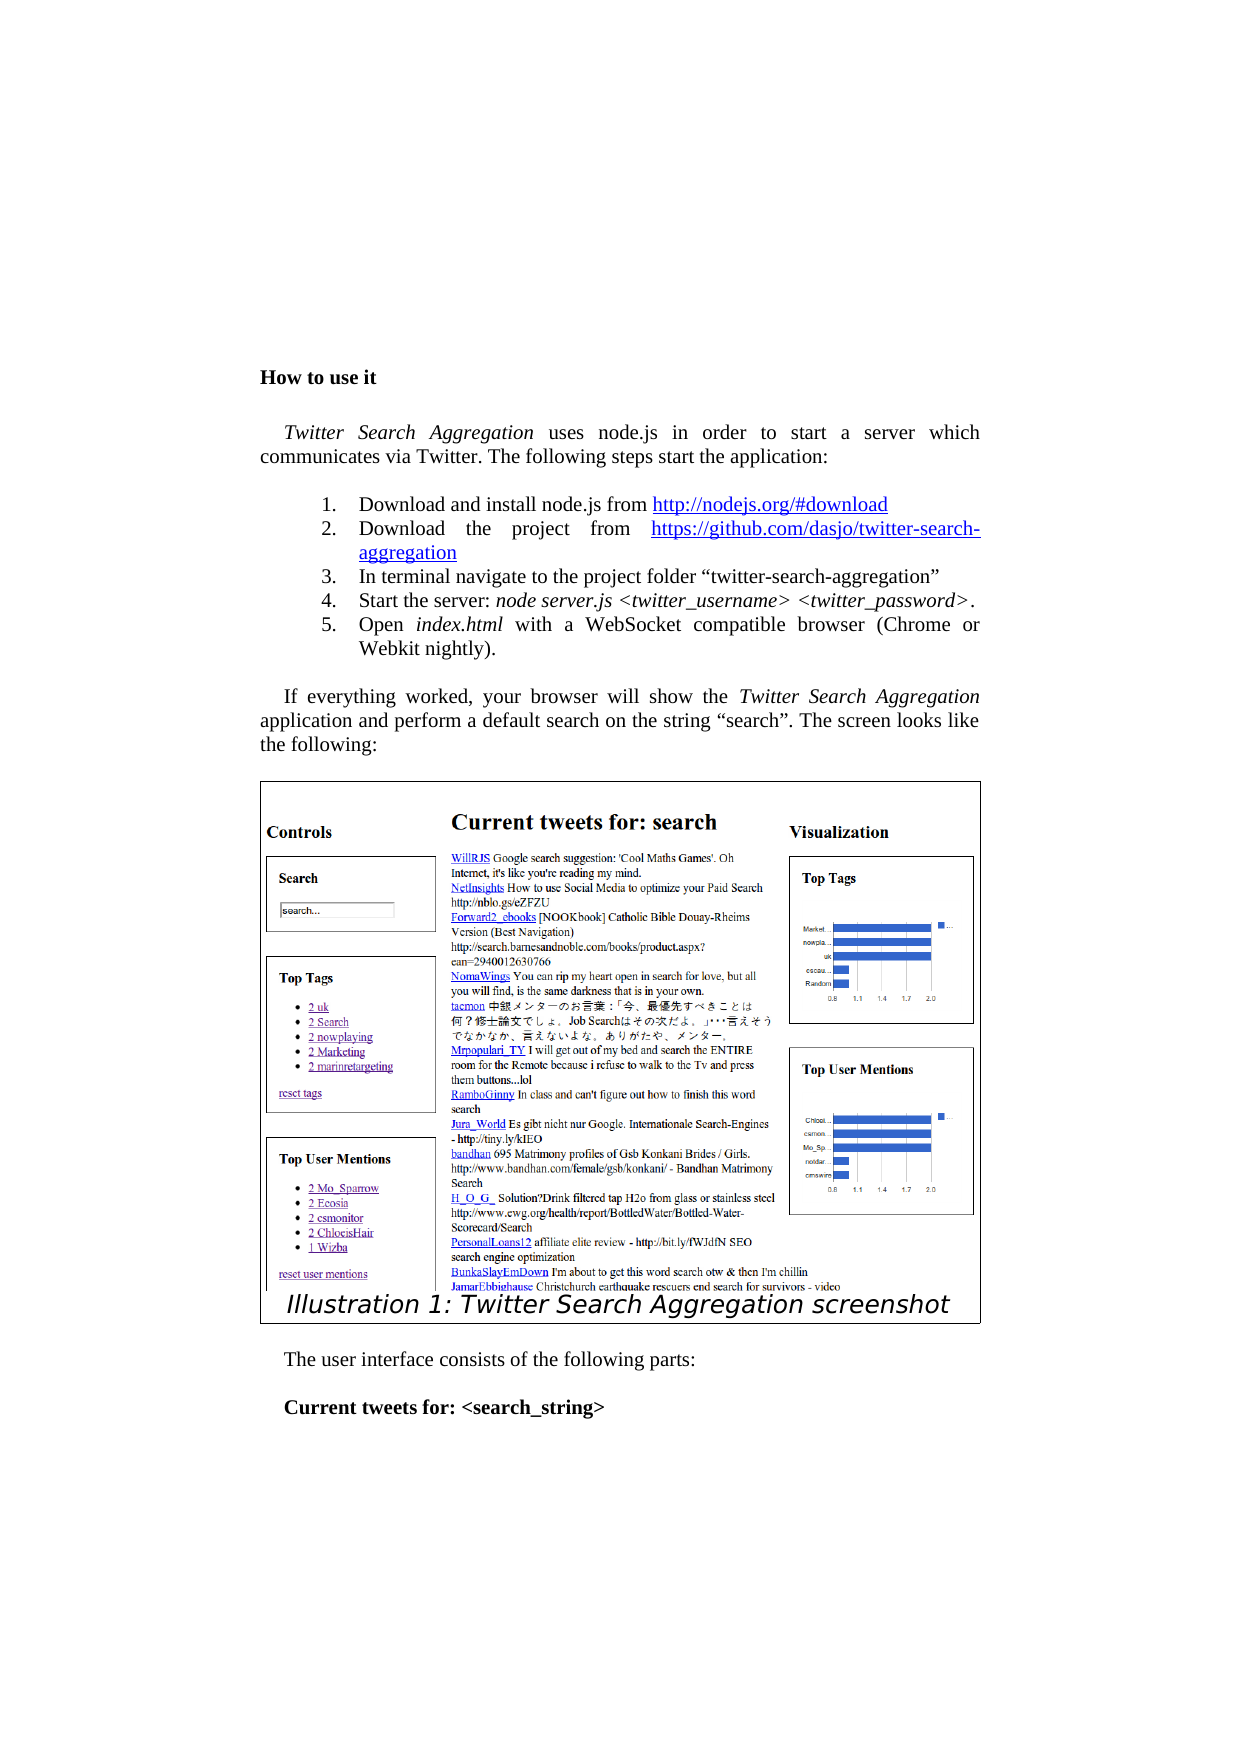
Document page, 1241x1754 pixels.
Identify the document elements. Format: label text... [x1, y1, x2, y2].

text Twitter Search Aggregation uses node.js in order to start a server which communicates via Twitter. The following steps start the application: [260, 419, 980, 468]
list Download and install node.js from http://nodejs.org/#download [321, 492, 980, 516]
text The user interface consists of the following parts: [260, 1347, 980, 1371]
text Current tweets for: <search_string> [260, 1395, 980, 1419]
text Illustration 1: Twitter Search Aggregation screenshot [263, 1291, 977, 1319]
list In terminal navigate to the project folder “twitter-search-aggregation” [321, 564, 980, 588]
list Download the project from https://github.com/dasjo/twitter-search-aggregation [321, 516, 980, 564]
text If everything worked, your browser will show the Twitter Search Aggregation application and perform a default search on the string “search”. The screen looks like the following: [260, 684, 980, 756]
picture [263, 796, 978, 1291]
list Start the server: node server.js <twitter_username> <twitter_password>. [321, 588, 980, 612]
list Open index.html with a WebSocket compatible browser (Chrome or Webkit nightly). [321, 612, 980, 660]
subtitle How to use it [260, 361, 980, 390]
